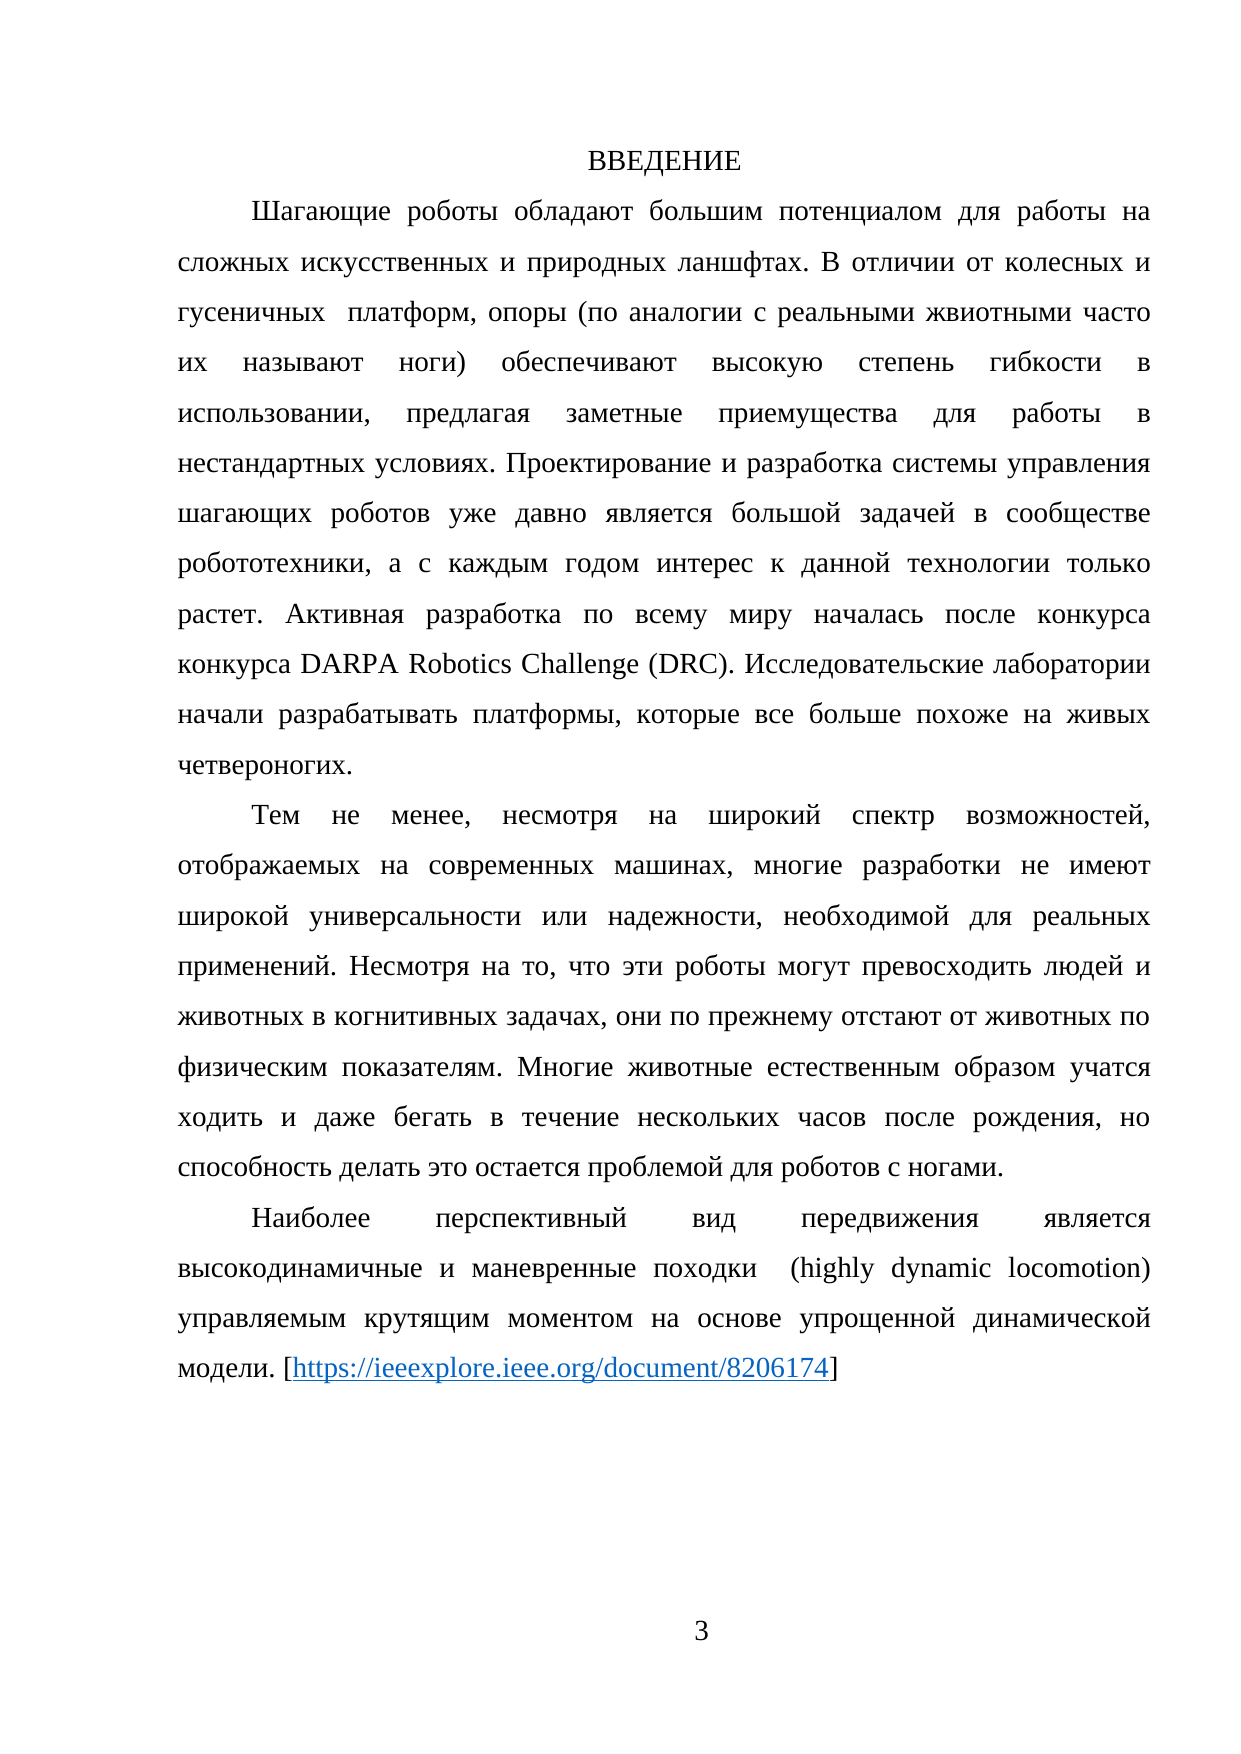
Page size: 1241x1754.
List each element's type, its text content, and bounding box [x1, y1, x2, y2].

text Тем не менее, несмотря на широкий спектр возможностей, отображаемых на современных машинах, многие разработки не имеют широкой универсальности или надежности, необходимой для реальных применений. Несмотря на то, что эти роботы могут превосходить людей и животных в когнитивных задачах, они по прежнему отстают от животных по физическим показателям. Многие животные естественным образом учатся ходить и даже бегать в течение нескольких часов после рождения, но способность делать это остается проблемой для роботов с ногами. [177, 797, 1152, 1183]
subtitle ВВЕДЕНИЕ [177, 143, 1152, 177]
text Наиболее перспективный вид передвижения является высокодинамичные и маневренные походки (highly dynamic locomotion) управляемым крутящим моментом на основе упрощенной динамической модели. [https://ieeexplore.ieee.org/document/8206174] [177, 1200, 1152, 1384]
text Шагающие роботы обладают большим потенциалом для работы на сложных искусственных и природных ланшфтах. В отличии от колесных и гусеничных платформ, опоры (по аналогии с реальными жвиотными часто их называют ноги) обеспечивают высокую степень гибкости в использовании, предлагая заметные приемущества для работы в нестандартных условиях. Проектирование и разработка системы управления шагающих роботов уже давно является большой задачей в сообществе робототехники, а с каждым годом интерес к данной технологии только растет. Активная разработка по всему миру началась после конкурса конкурса DARPA Robotics Challenge (DRC). Исследовательские лаборатории начали разрабатывать платформы, которые все больше похоже на живых четвероногих. [177, 193, 1152, 780]
